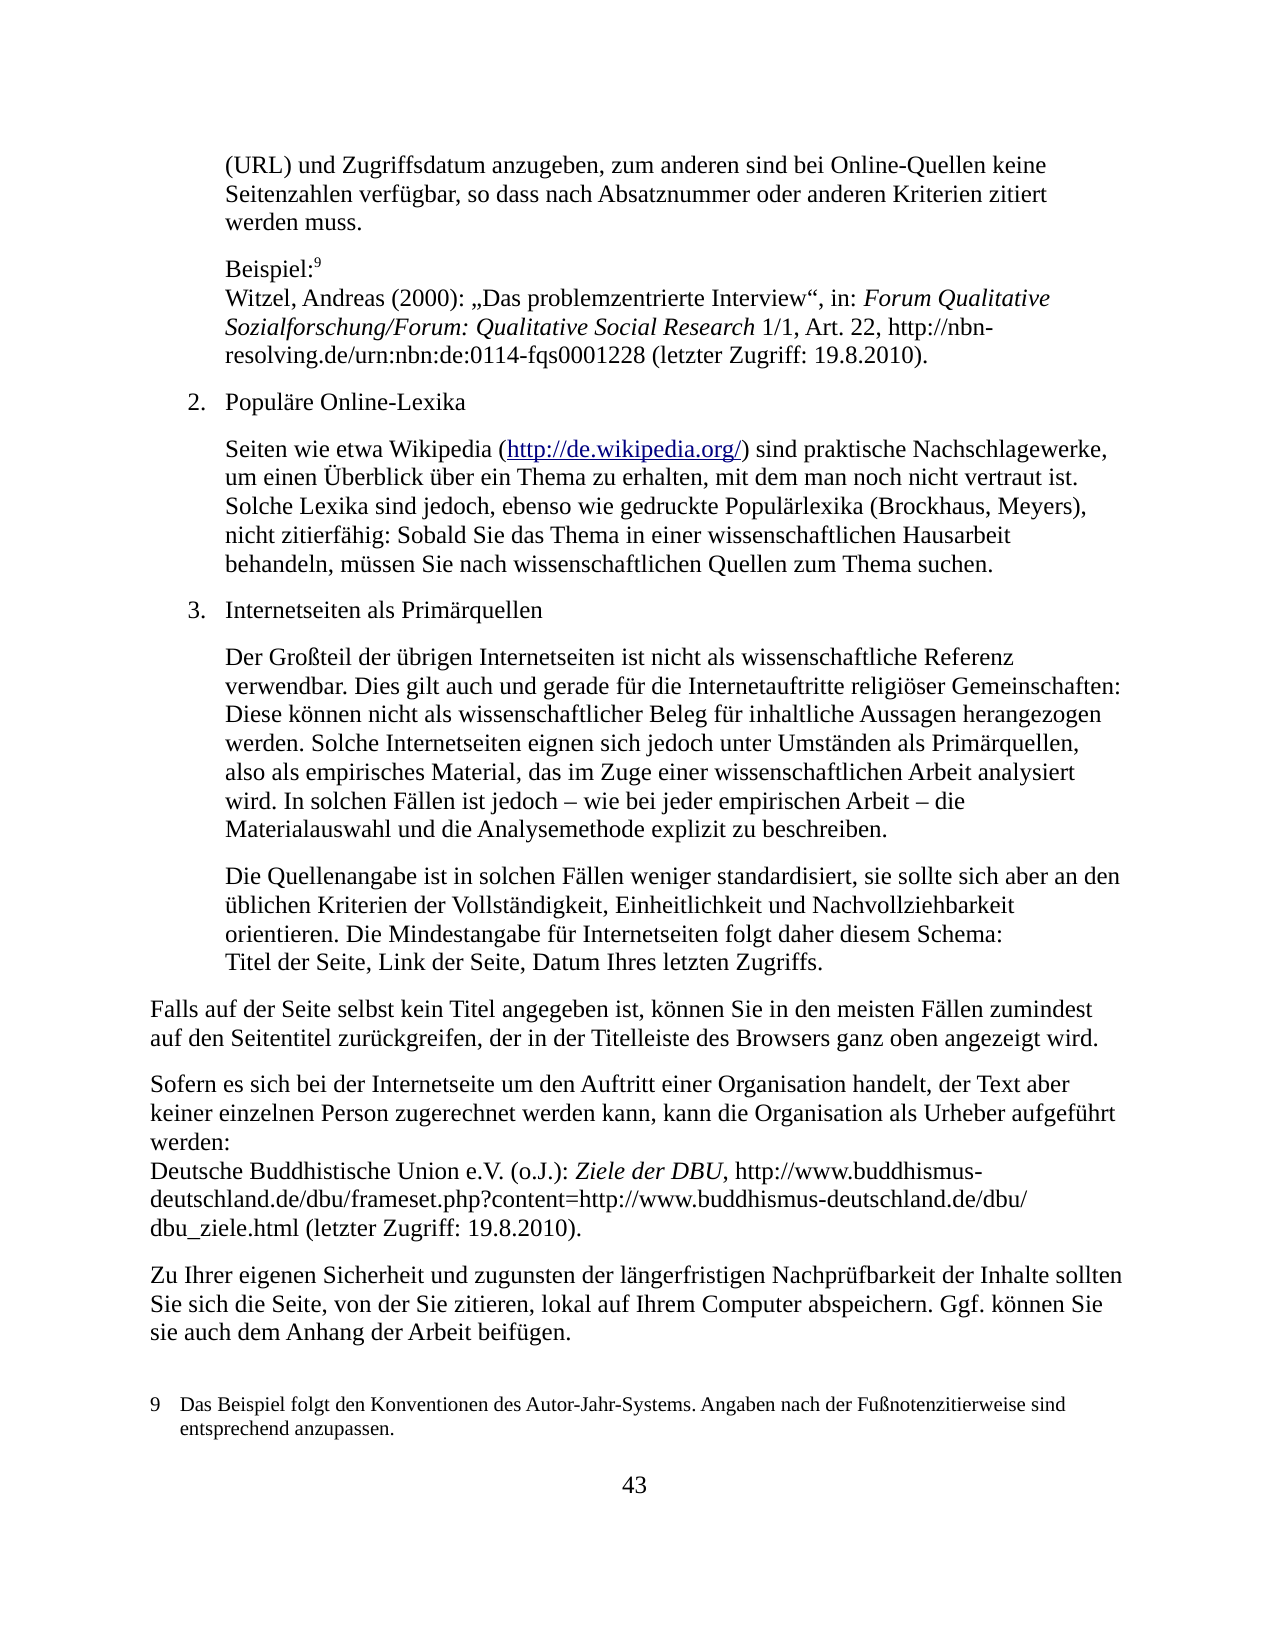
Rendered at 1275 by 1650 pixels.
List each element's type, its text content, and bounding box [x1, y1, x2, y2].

list Der Großteil der übrigen Internetseiten ist nicht als wissenschaftliche Referenz verwendbar. Dies gilt auch und gerade für die Internetauftritte religiöser Gemeinschaften: Diese können nicht als wissenschaftlicher Beleg für inhaltliche Aussagen herangezogen werden. Solche Internetseiten eignen sich jedoch unter Umständen als Primärquellen, also als empirisches Material, das im Zuge einer wissenschaftlichen Arbeit analysiert wird. In solchen Fällen ist jedoch – wie bei jeder empirischen Arbeit – die Materialauswahl und die Analysemethode explizit zu beschreiben. [187, 642, 1125, 843]
list (URL) und Zugriffsdatum anzugeben, zum anderen sind bei Online-Quellen keine Seitenzahlen verfügbar, so dass nach Absatznummer oder anderen Kriterien zitiert werden muss. [187, 150, 1125, 236]
list Die Quellenangabe ist in solchen Fällen weniger standardisiert, sie sollte sich aber an den üblichen Kriterien der Vollständigkeit, Einheitlichkeit und Nachvollziehbarkeit orientieren. Die Mindestangabe für Internetseiten folgt daher diesem Schema: Titel der Seite, Link der Seite, Datum Ihres letzten Zugriffs. [187, 861, 1125, 976]
list Das Beispiel folgt den Konventionen des Autor-Jahr-Systems. Angaben nach der Fußnotenzitierweise sind entsprechend anzupassen. [150, 1392, 1125, 1440]
list Internetseiten als Primärquellen [187, 595, 1125, 624]
list Beispiel: Witzel, Andreas (2000): „Das problemzentrierte Interview“, in: Forum Qualitative Sozialforschung/​Forum: Qualitative Social Research 1/1, Art. 22, http://nbn-resolving.de/urn:nbn:de:0114-fqs0001228 (letzter Zugriff: 19.8.2010). [187, 254, 1125, 369]
list Seiten wie etwa Wikipedia (http://de.wikipedia.org/) sind praktische Nachschlagewerke, um einen Überblick über ein Thema zu erhalten, mit dem man noch nicht vertraut ist. Solche Lexika sind jedoch, ebenso wie gedruckte Populärlexika (Brockhaus, Meyers), nicht zitierfähig: Sobald Sie das Thema in einer wissenschaftlichen Hausarbeit behandeln, müssen Sie nach wissenschaftlichen Quellen zum Thema suchen. [187, 434, 1125, 577]
text Sofern es sich bei der Internetseite um den Auftritt einer Organisation handelt, der Text aber keiner einzelnen Person zugerechnet werden kann, kann die Organisation als Urheber aufgeführt werden: Deutsche Buddhistische Union e.V. (o.J.): Ziele der DBU, http://www.buddhismus-deutschland.de/dbu/frameset.php?content=http://www.buddhismus-deutschland.de/dbu/dbu_ziele.html (letzter Zugriff: 19.8.2010). [150, 1069, 1125, 1242]
text Zu Ihrer eigenen Sicherheit und zugunsten der längerfristigen Nachprüfbarkeit der Inhalte sollten Sie sich die Seite, von der Sie zitieren, lokal auf Ihrem Computer abspeichern. Ggf. können Sie sie auch dem Anhang der Arbeit beifügen. [150, 1260, 1125, 1346]
list Populäre Online-Lexika [187, 387, 1125, 416]
text Falls auf der Seite selbst kein Titel angegeben ist, können Sie in den meisten Fällen zumindest auf den Seitentitel zurückgreifen, der in der Titelleiste des Browsers ganz oben angezeigt wird. [150, 994, 1125, 1052]
